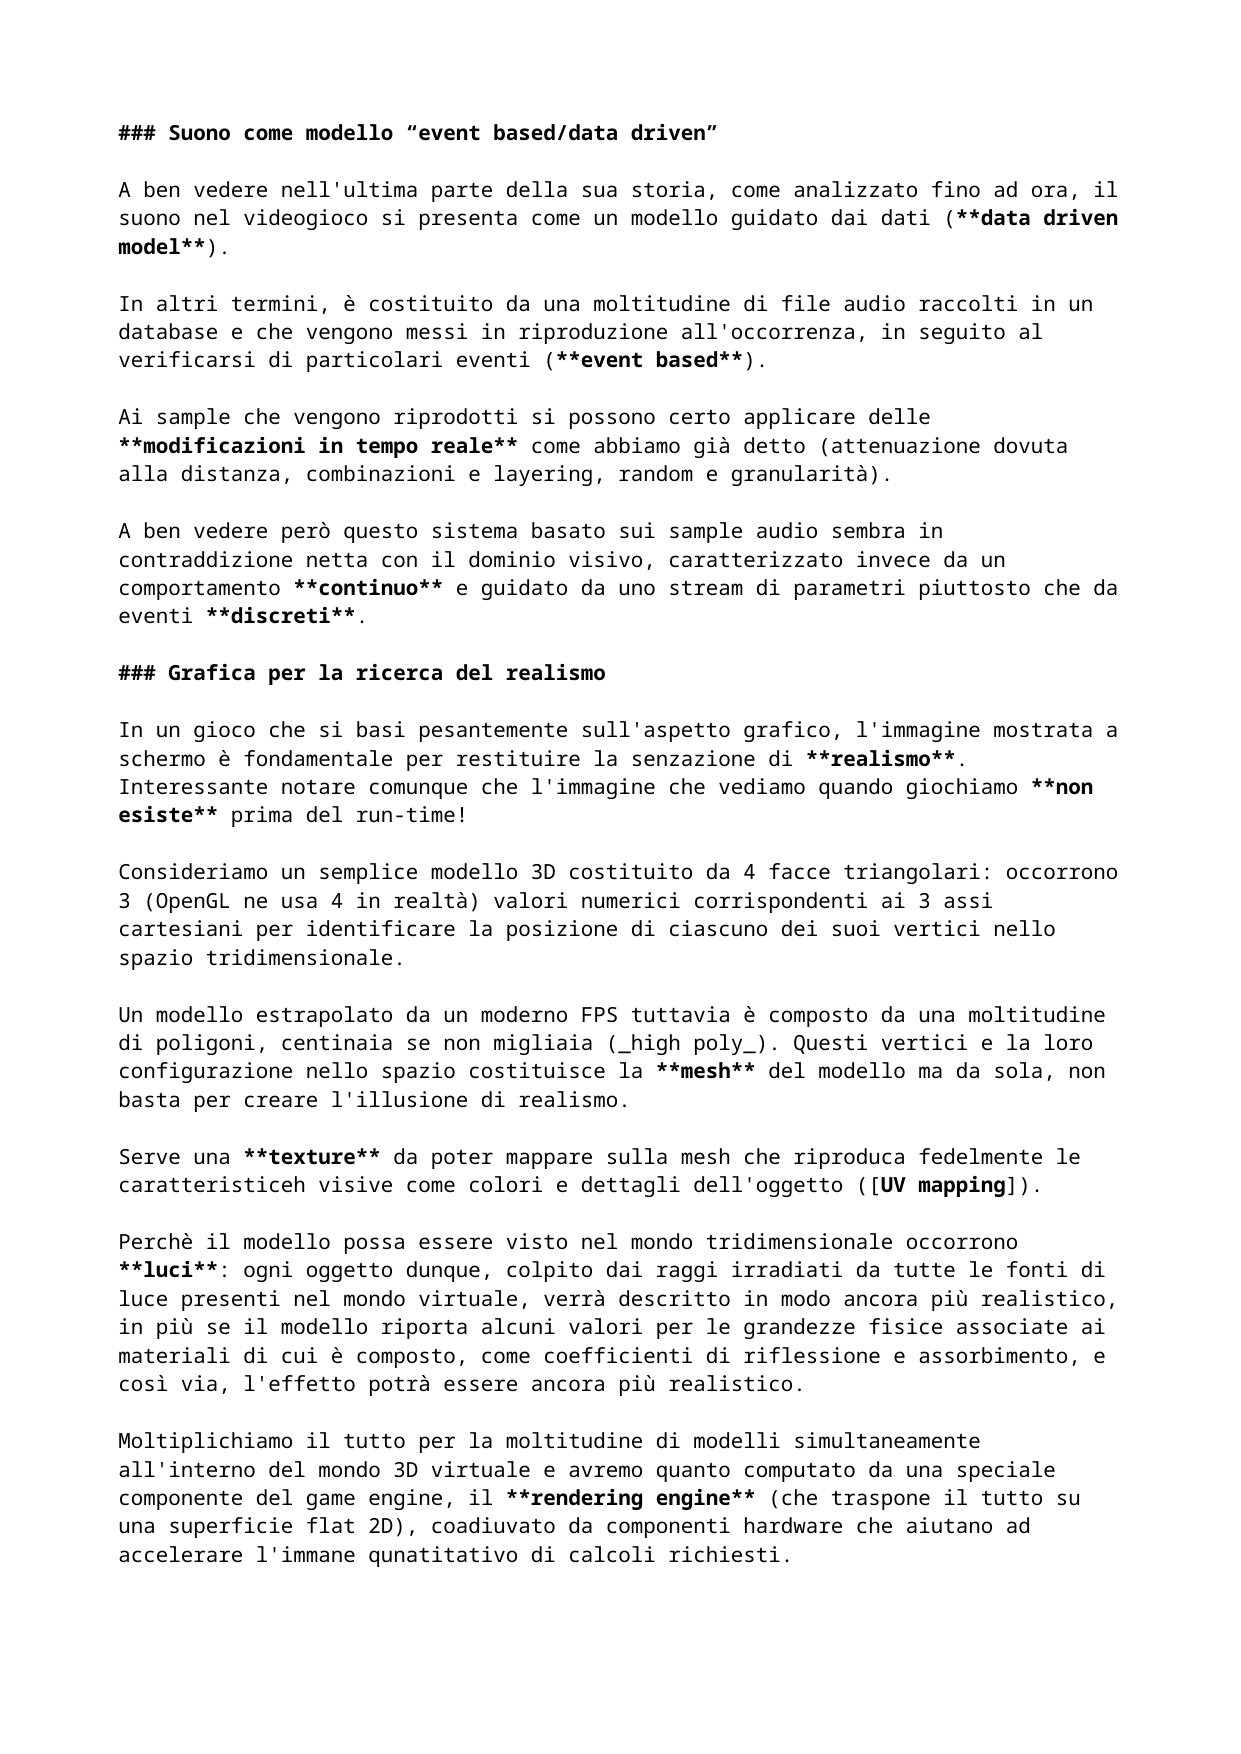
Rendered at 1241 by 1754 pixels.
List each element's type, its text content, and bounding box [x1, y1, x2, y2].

text A ben vedere però questo sistema basato sui sample audio sembra in contraddizione netta con il dominio visivo, caratterizzato invece da un comportamento **continuo** e guidato da uno stream di parametri piuttosto che da eventi **discreti**. [118, 516, 1122, 630]
text Moltiplichiamo il tutto per la moltitudine di modelli simultaneamente all'interno del mondo 3D virtuale e avremo quanto computato da una speciale componente del game engine, il **rendering engine** (che traspone il tutto su una superficie flat 2D), coadiuvato da componenti hardware che aiutano ad accelerare l'immane qunatitativo di calcoli richiesti. [118, 1426, 1122, 1568]
text ### Grafica per la ricerca del realismo [118, 658, 1122, 687]
text In altri termini, è costituito da una moltitudine di file audio raccolti in un database e che vengono messi in riproduzione all'occorrenza, in seguito al verificarsi di particolari eventi (**event based**). [118, 289, 1122, 374]
text A ben vedere nell'ultima parte della sua storia, come analizzato fino ad ora, il suono nel videogioco si presenta come un modello guidato dai dati (**data driven model**). [118, 175, 1122, 260]
text Perchè il modello possa essere visto nel mondo tridimensionale occorrono **luci**: ogni oggetto dunque, colpito dai raggi irradiati da tutte le fonti di luce presenti nel mondo virtuale, verrà descritto in modo ancora più realistico, in più se il modello riporta alcuni valori per le grandezze fisice associate ai materiali di cui è composto, come coefficienti di riflessione e assorbimento, e così via, l'effetto potrà essere ancora più realistico. [118, 1227, 1122, 1398]
text ### Suono come modello “event based/data driven” [118, 118, 1122, 147]
text Serve una **texture** da poter mappare sulla mesh che riproduca fedelmente le caratteristiceh visive come colori e dettagli dell'oggetto ([UV mapping]). [118, 1142, 1122, 1199]
text In un gioco che si basi pesantemente sull'aspetto grafico, l'immagine mostrata a schermo è fondamentale per restituire la senzazione di **realismo**. Interessante notare comunque che l'immagine che vediamo quando giochiamo **non esiste** prima del run-time! [118, 715, 1122, 829]
text Consideriamo un semplice modello 3D costituito da 4 facce triangolari: occorrono 3 (OpenGL ne usa 4 in realtà) valori numerici corrispondenti ai 3 assi cartesiani per identificare la posizione di ciascuno dei suoi vertici nello spazio tridimensionale. [118, 857, 1122, 971]
text Ai sample che vengono riprodotti si possono certo applicare delle **modificazioni in tempo reale** come abbiamo già detto (attenuazione dovuta alla distanza, combinazioni e layering, random e granularità). [118, 402, 1122, 488]
text Un modello estrapolato da un moderno FPS tuttavia è composto da una moltitudine di poligoni, centinaia se non migliaia (_high poly_). Questi vertici e la loro configurazione nello spazio costituisce la **mesh** del modello ma da sola, non basta per creare l'illusione di realismo. [118, 1000, 1122, 1113]
